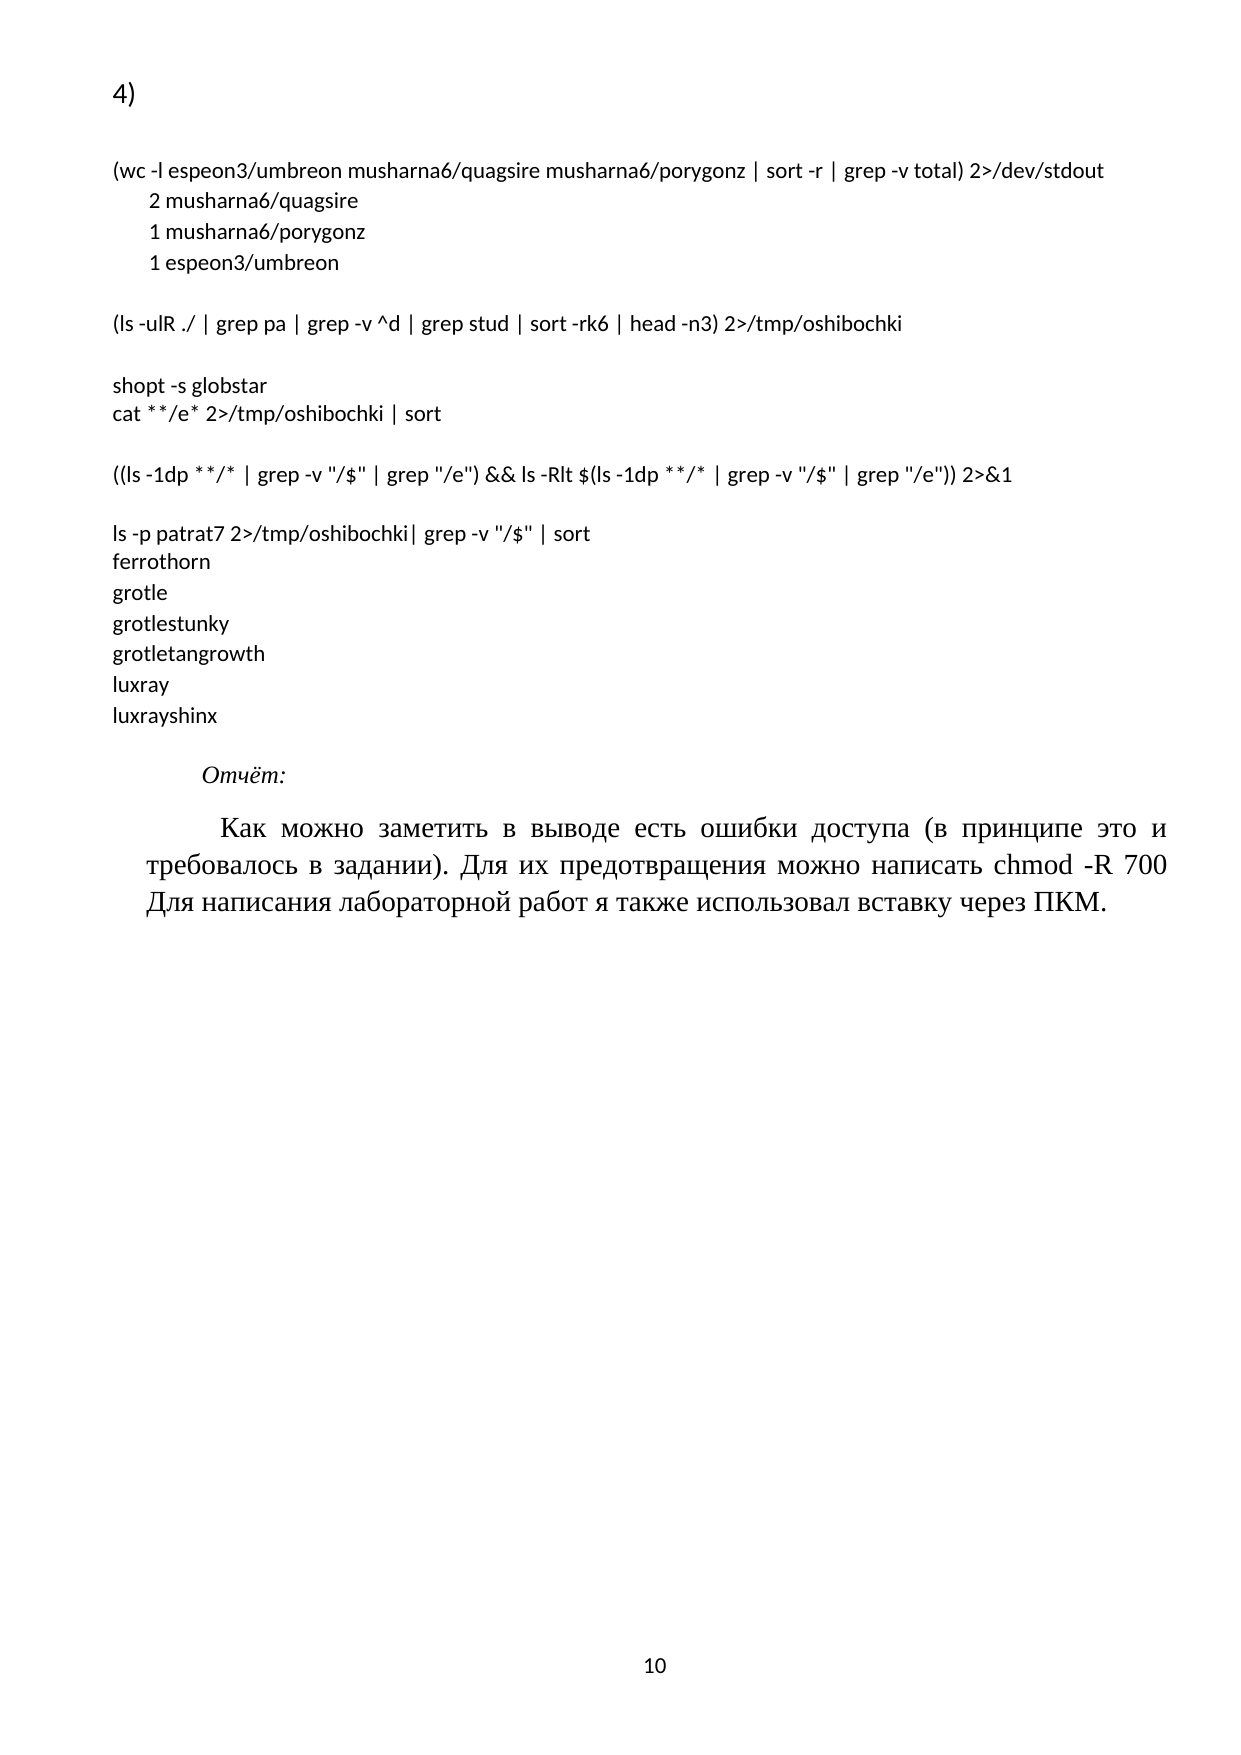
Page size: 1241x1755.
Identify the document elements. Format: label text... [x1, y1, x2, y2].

text (wc -l espeon3/umbreon musharna6/quagsire musharna6/porygonz | sort -r | grep -v total) 2>/dev/stdout [112, 156, 1170, 184]
text luxray [112, 670, 1170, 698]
text 1 espeon3/umbreon [112, 248, 1170, 276]
text luxrayshinx [112, 701, 1170, 757]
text 4) [112, 75, 1170, 111]
text shopt -s globstar cat **/e* 2>/tmp/oshibochki | sort [112, 371, 1170, 427]
text 2 musharna6/quagsire [112, 187, 1170, 215]
text ls -p patrat7 2>/tmp/oshibochki| grep -v "/$" | sort ferrothorn [112, 491, 1170, 575]
text ((ls -1dp **/* | grep -v "/$" | grep "/e") && ls -Rlt $(ls -1dp **/* | grep -v "/$" | grep "/e")) 2>&1 [112, 461, 1170, 488]
text grotlestunky [112, 609, 1170, 637]
text Как можно заметить в выводе есть ошибки доступа (в принципе это и требовалось в задании). Для их предотвращения можно написать chmod -R 700 Для написания лабораторной работ я также использовал вставку через ПКМ. [146, 810, 1169, 918]
text grotletangrowth [112, 639, 1170, 667]
text Отчёт: [148, 760, 1170, 790]
text (ls -ulR ./ | grep pa | grep -v ^d | grep stud | sort -rk6 | head -n3) 2>/tmp/oshibochki [112, 309, 1170, 338]
text grotle [112, 578, 1170, 606]
text 1 musharna6/porygonz [112, 217, 1170, 245]
